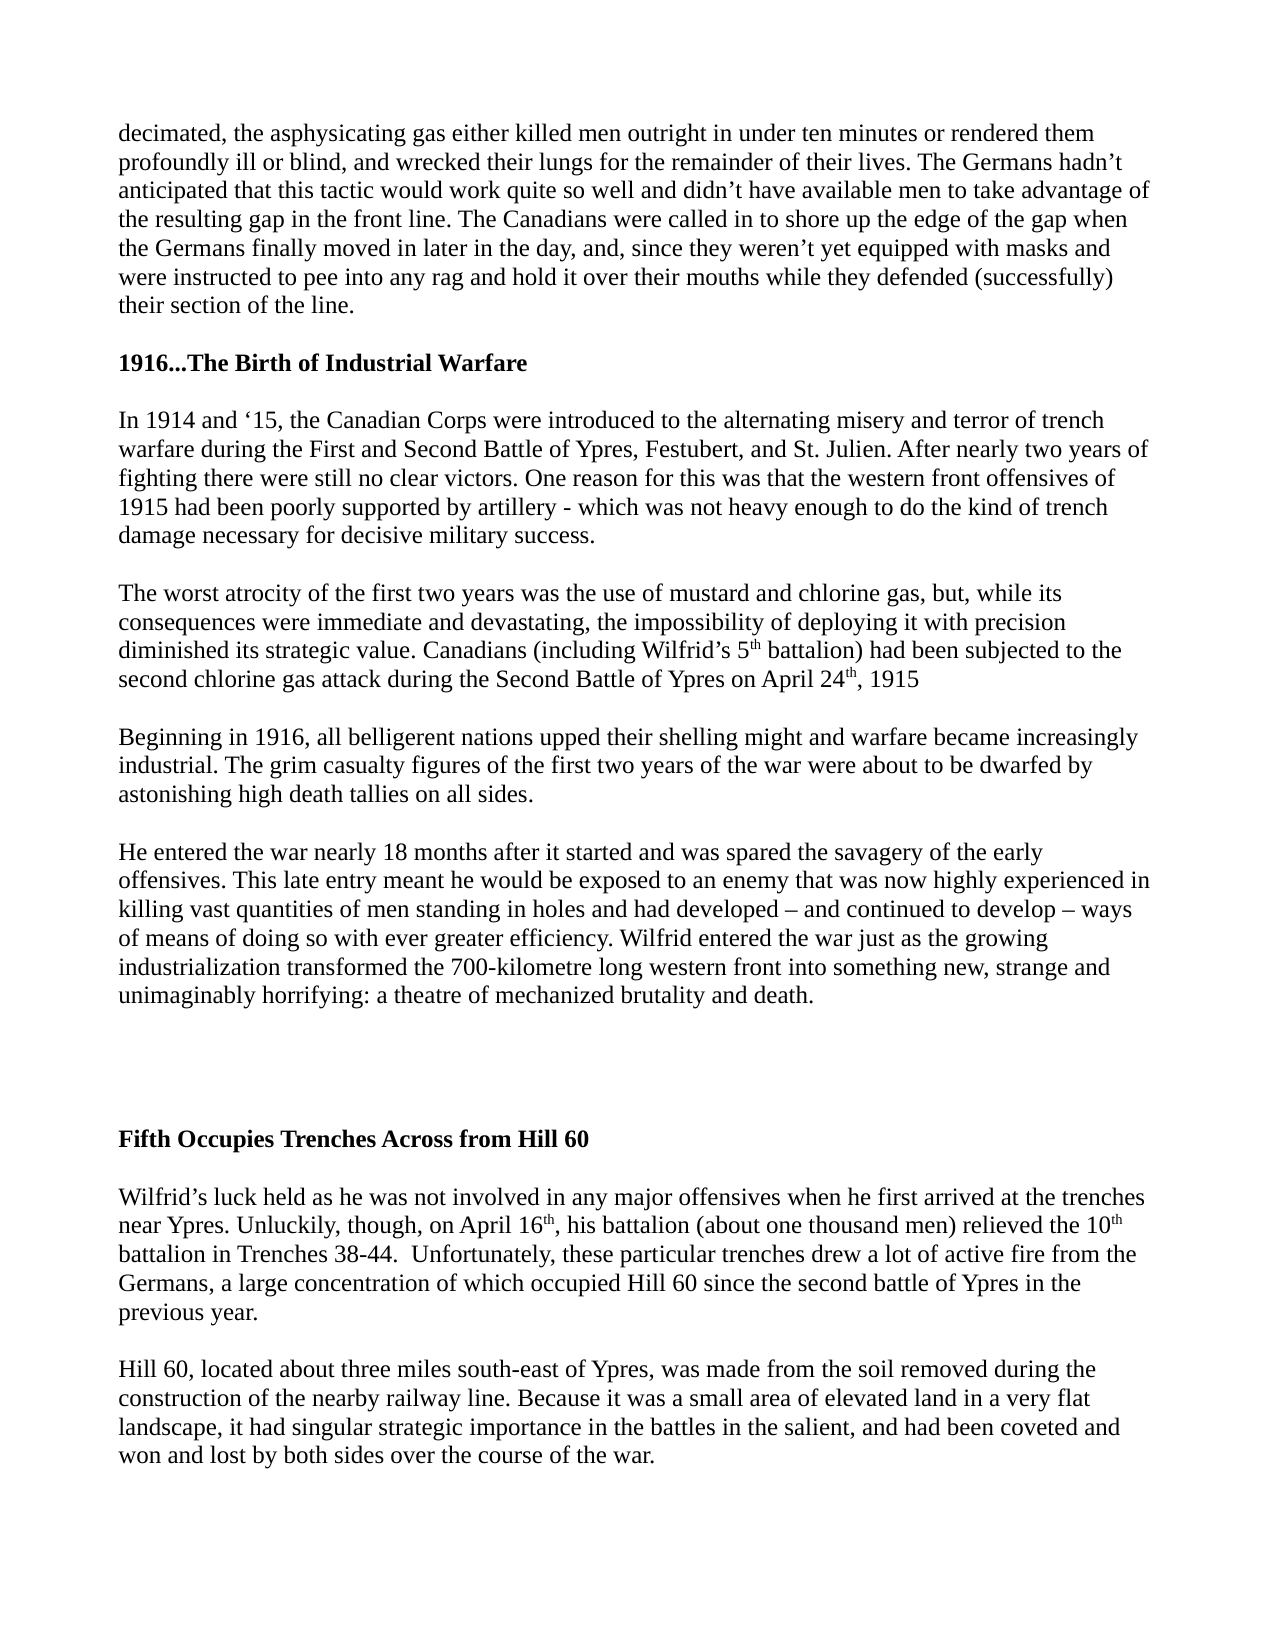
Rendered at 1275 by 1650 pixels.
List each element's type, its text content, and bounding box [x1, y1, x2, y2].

text 1916...The Birth of Industrial Warfare [118, 348, 1157, 377]
text He entered the war nearly 18 months after it started and was spared the savagery of the early offensives. This late entry meant he would be exposed to an enemy that was now highly experienced in killing vast quantities of men standing in holes and had developed – and continued to develop – ways of means of doing so with ever greater efficiency. Wilfrid entered the war just as the growing industrialization transformed the 700-kilometre long western front into something new, strange and unimaginably horrifying: a theatre of mechanized brutality and death. [118, 837, 1157, 1009]
text Wilfrid’s luck held as he was not involved in any major offensives when he first arrived at the trenches near Ypres. Unluckily, though, on April 16th, his battalion (about one thousand men) relieved the 10th battalion in Trenches 38-44. Unfortunately, these particular trenches drew a lot of active fire from the Germans, a large concentration of which occupied Hill 60 since the second battle of Ypres in the previous year. [118, 1182, 1157, 1326]
text Beginning in 1916, all belligerent nations upped their shelling might and warfare became increasingly industrial. The grim casualty figures of the first two years of the war were about to be dwarfed by astonishing high death tallies on all sides. [118, 722, 1157, 808]
text Hill 60, located about three miles south-east of Ypres, was made from the soil removed during the construction of the nearby railway line. Because it was a small area of elevated land in a very flat landscape, it had singular strategic importance in the battles in the salient, and had been coveted and won and lost by both sides over the course of the war. [118, 1354, 1157, 1469]
text Fifth Occupies Trenches Across from Hill 60 [118, 1124, 1157, 1153]
text The worst atrocity of the first two years was the use of mustard and chlorine gas, but, while its consequences were immediate and devastating, the impossibility of deploying it with precision diminished its strategic value. Canadians (including Wilfrid’s 5th battalion) had been subjected to the second chlorine gas attack during the Second Battle of Ypres on April 24th, 1915 [118, 578, 1157, 693]
text decimated, the asphysicating gas either killed men outright in under ten minutes or rendered them profoundly ill or blind, and wrecked their lungs for the remainder of their lives. The Germans hadn’t anticipated that this tactic would work quite so well and didn’t have available men to take advantage of the resulting gap in the front line. The Canadians were called in to shore up the edge of the gap when the Germans finally moved in later in the day, and, since they weren’t yet equipped with masks and were instructed to pee into any rag and hold it over their mouths while they defended (successfully) their section of the line. [118, 118, 1157, 319]
text In 1914 and ‘15, the Canadian Corps were introduced to the alternating misery and terror of trench warfare during the First and Second Battle of Ypres, Festubert, and St. Julien. After nearly two years of fighting there were still no clear victors. One reason for this was that the western front offensives of 1915 had been poorly supported by artillery - which was not heavy enough to do the kind of trench damage necessary for decisive military success. [118, 406, 1157, 549]
